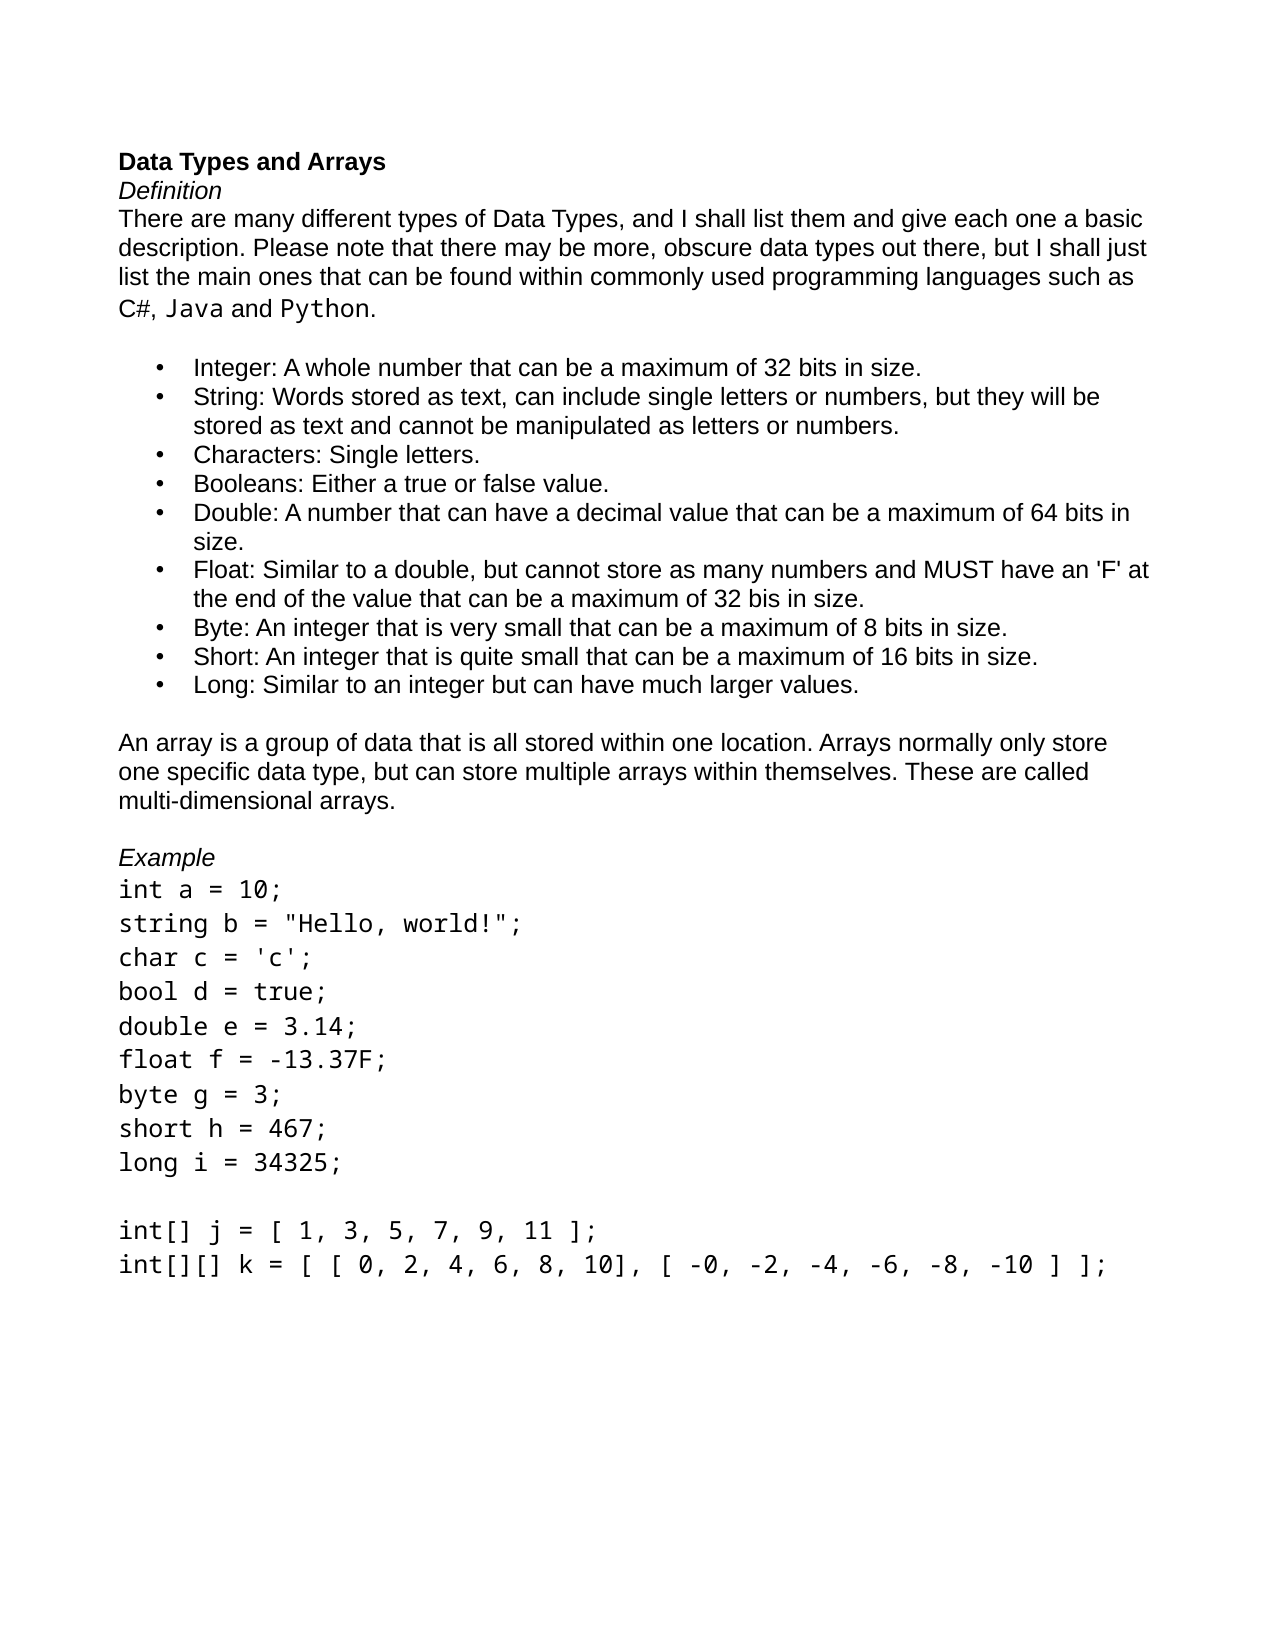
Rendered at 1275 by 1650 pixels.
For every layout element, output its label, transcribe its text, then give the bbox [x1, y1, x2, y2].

text Example [118, 843, 1157, 872]
list Long: Similar to an integer but can have much larger values. [156, 671, 1157, 699]
text double e = 3.14; [118, 1008, 1157, 1042]
text string b = "Hello, world!"; [118, 906, 1157, 940]
list Float: Similar to a double, but cannot store as many numbers and MUST have an 'F' at the end of the value that can be a maximum of 32 bis in size. [156, 555, 1157, 613]
list Characters: Single letters. [156, 440, 1157, 469]
text char c = 'c'; [118, 940, 1157, 974]
list Booleans: Either a true or false value. [156, 469, 1157, 498]
text byte g = 3; [118, 1076, 1157, 1110]
text int[] j = [ 1, 3, 5, 7, 9, 11 ]; [118, 1212, 1157, 1247]
text float f = -13.37F; [118, 1042, 1157, 1076]
list Byte: An integer that is very small that can be a maximum of 8 bits in size. [156, 613, 1157, 642]
text Data Types and Arrays [118, 147, 1157, 176]
text long i = 34325; [118, 1144, 1157, 1178]
list Double: A number that can have a decimal value that can be a maximum of 64 bits in size. [156, 498, 1157, 555]
text There are many different types of Data Types, and I shall list them and give each one a basic description. Please note that there may be more, obscure data types out there, but I shall just list the main ones that can be found within commonly used programming languages such as C#, Java and Python. [118, 204, 1157, 325]
text int a = 10; [118, 872, 1157, 906]
list String: Words stored as text, can include single letters or numbers, but they will be stored as text and cannot be manipulated as letters or numbers. [156, 382, 1157, 440]
text int[][] k = [ [ 0, 2, 4, 6, 8, 10], [ -0, -2, -4, -6, -8, -10 ] ]; [118, 1247, 1157, 1281]
text Definition [118, 176, 1157, 204]
list Integer: A whole number that can be a maximum of 32 bits in size. [156, 353, 1157, 382]
text An array is a group of data that is all stored within one location. Arrays normally only store one specific data type, but can store multiple arrays within themselves. These are called multi-dimensional arrays. [118, 728, 1157, 814]
text short h = 467; [118, 1110, 1157, 1144]
list Short: An integer that is quite small that can be a maximum of 16 bits in size. [156, 642, 1157, 671]
text bool d = true; [118, 974, 1157, 1008]
